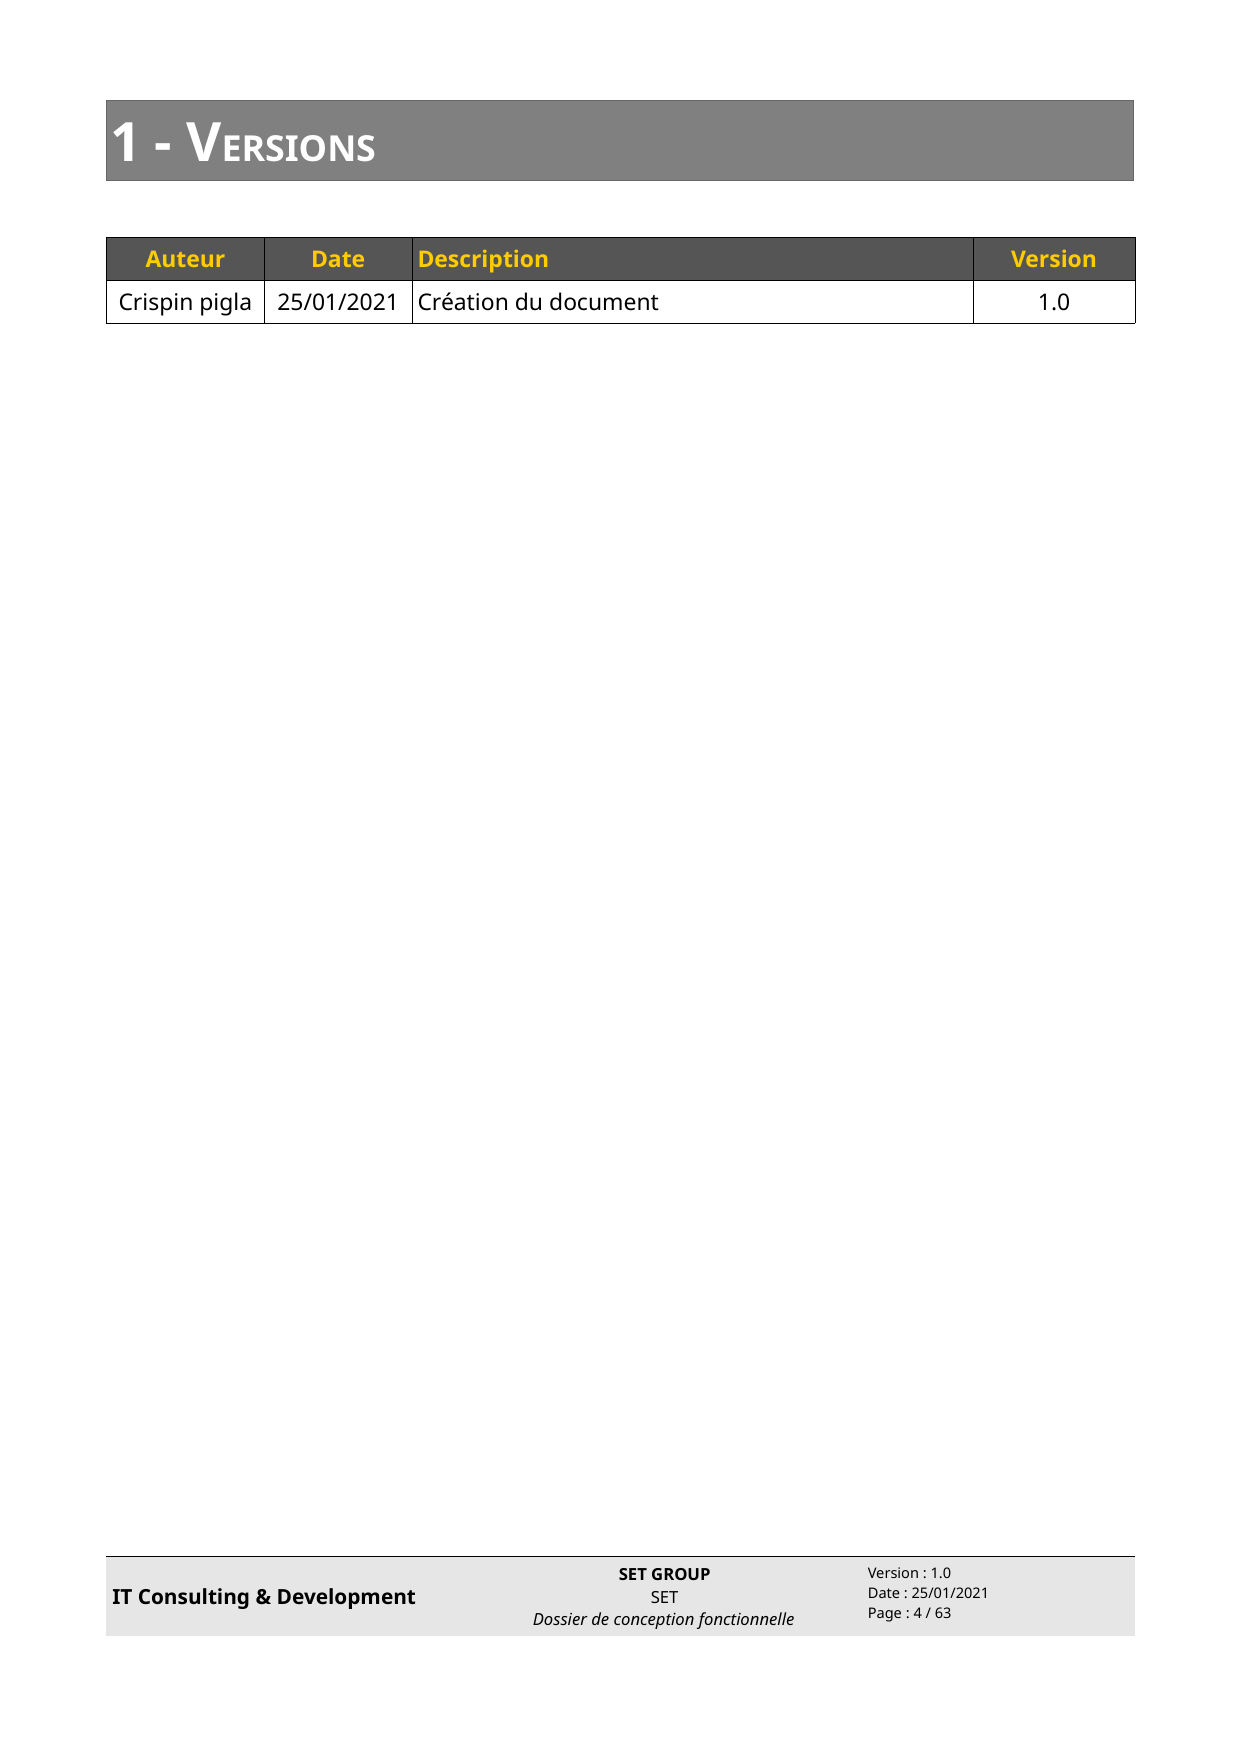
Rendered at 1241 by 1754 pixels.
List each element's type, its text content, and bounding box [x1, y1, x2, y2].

subtitle Versions [107, 101, 1133, 180]
table_header Version [974, 238, 1135, 280]
table_cell Création du document [413, 281, 973, 323]
table_header Auteur [107, 238, 264, 280]
table_header Description [413, 238, 973, 280]
table_header Date [265, 238, 412, 280]
table_cell 1.0 [974, 281, 1135, 323]
table_cell Crispin pigla [107, 281, 264, 323]
table_cell 25/01/2021 [265, 281, 412, 323]
